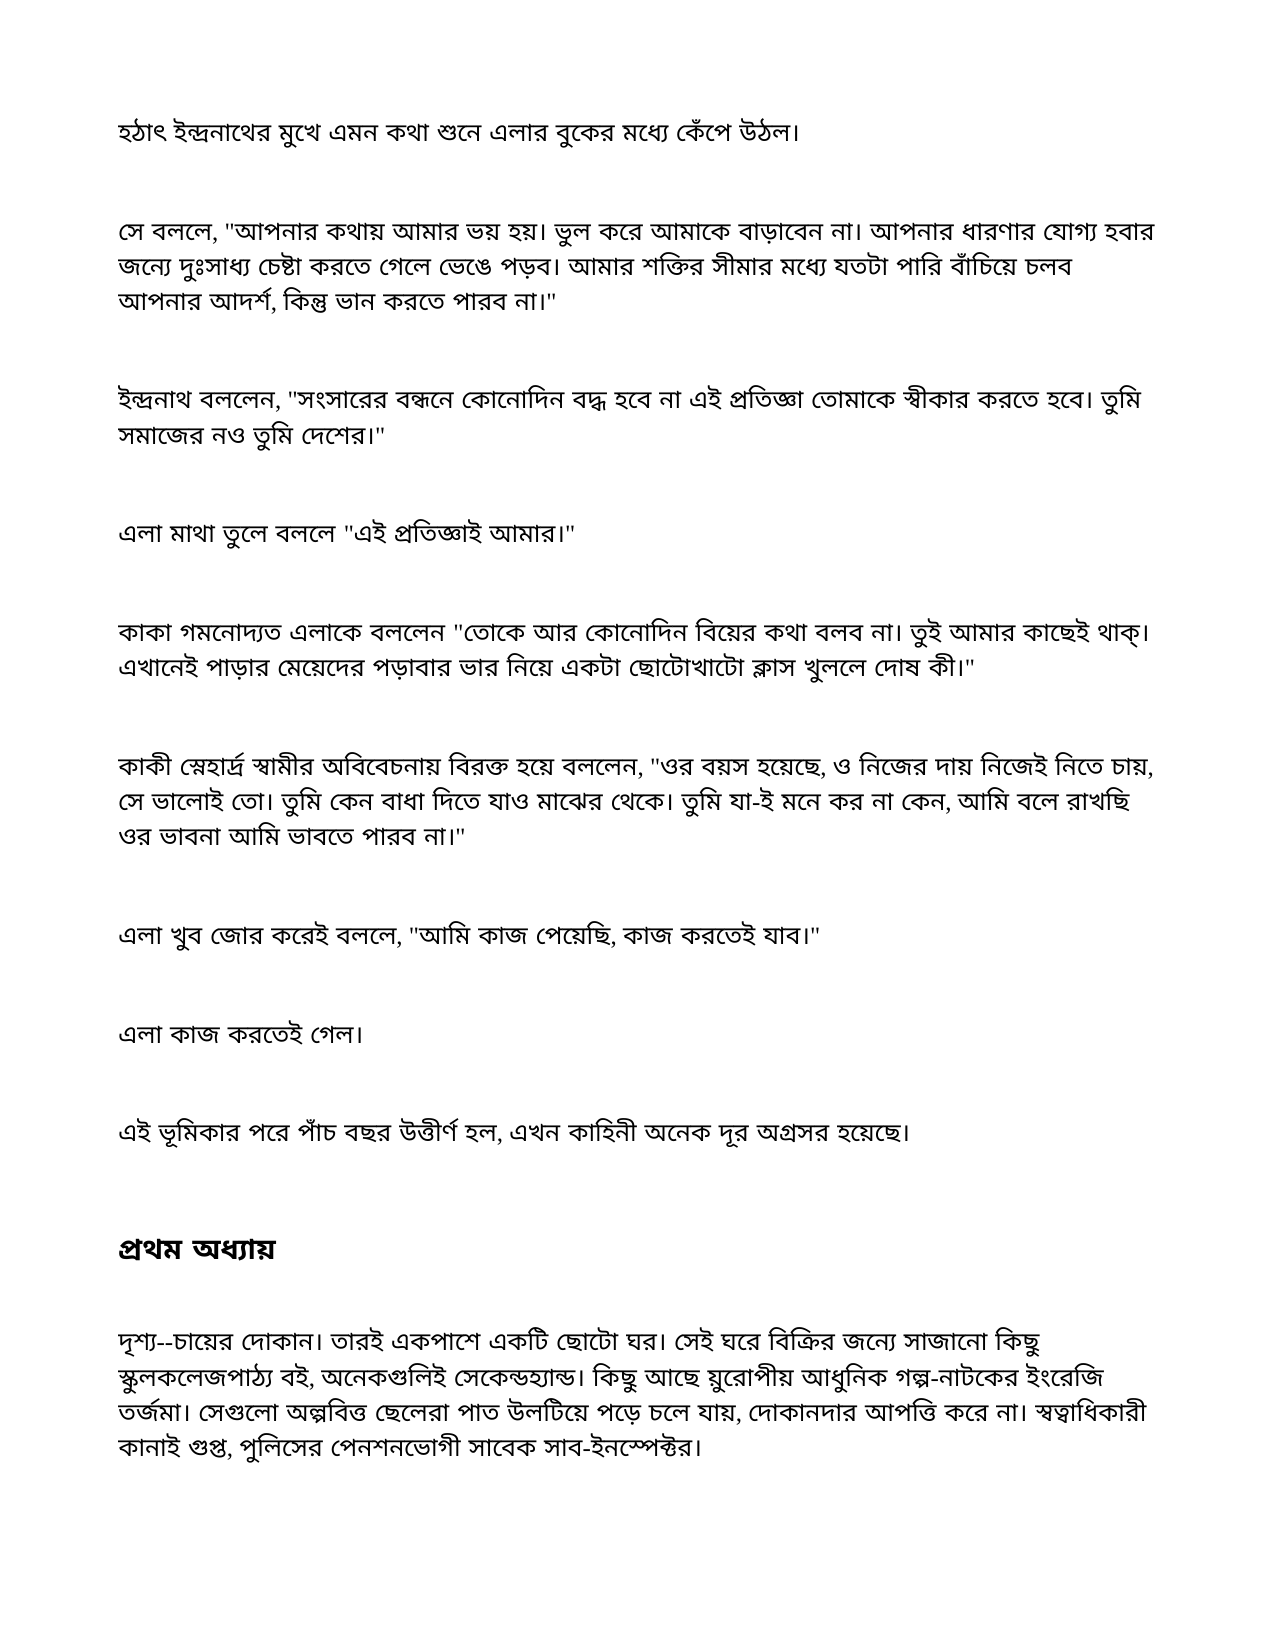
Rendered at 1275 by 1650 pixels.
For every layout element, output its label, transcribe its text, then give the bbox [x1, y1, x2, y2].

text দৃশ্য--চায়ের দোকান। তারই একপাশে একটি ছোটো ঘর। সেই ঘরে বিক্রির জন্যে সাজানো কিছু স্কুলকলেজপাঠ্য বই, অনেকগুলিই সেকেন্ডহ্যান্ড। কিছু আছে য়ুরোপীয় আধুনিক গল্প-নাটকের ইংরেজি তর্জমা। সেগুলো অল্পবিত্ত ছেলেরা পাত উলটিয়ে পড়ে চলে যায়, দোকানদার আপত্তি করে না। স্বত্বাধিকারী কানাই গুপ্ত, পুলিসের পেনশনভোগী সাবেক সাব-ইনস্পেক্টর। [118, 1327, 1157, 1462]
subtitle প্রথম অধ্যায় [118, 1232, 1157, 1266]
text কাকা গমনোদ্যত এলাকে বললেন "তোকে আর কোনোদিন বিয়ের কথা বলব না। তুই আমার কাছেই থাক্‌। এখানেই পাড়ার মেয়েদের পড়াবার ভার নিয়ে একটা ছোটোখাটো ক্লাস খুললে দোষ কী।" [118, 618, 1157, 683]
text হঠাৎ ইন্দ্রনাথের মুখে এমন কথা শুনে এলার বুকের মধ্যে কেঁপে উঠল। [118, 118, 1157, 147]
text ইন্দ্রনাথ বললেন, "সংসারের বন্ধনে কোনোদিন বদ্ধ হবে না এই প্রতিজ্ঞা তোমাকে স্বীকার করতে হবে। তুমি সমাজের নও তুমি দেশের।" [118, 386, 1157, 450]
text সে বললে, "আপনার কথায় আমার ভয় হয়। ভুল করে আমাকে বাড়াবেন না। আপনার ধারণার যোগ্য হবার জন্যে দুঃসাধ্য চেষ্টা করতে গেলে ভেঙে পড়ব। আমার শক্তির সীমার মধ্যে যতটা পারি বাঁচিয়ে চলব আপনার আদর্শ, কিন্তু ভান করতে পারব না।" [118, 217, 1157, 316]
text এই ভূমিকার পরে পাঁচ বছর উত্তীর্ণ হল, এখন কাহিনী অনেক দূর অগ্রসর হয়েছে। [118, 1118, 1157, 1148]
text এলা কাজ করতেই গেল। [118, 1020, 1157, 1049]
text কাকী স্নেহার্দ্র স্বামীর অবিবেচনায় বিরক্ত হয়ে বললেন, "ওর বয়স হয়েছে, ও নিজের দায় নিজেই নিতে চায়, সে ভালোই তো। তুমি কেন বাধা দিতে যাও মাঝের থেকে। তুমি যা-ই মনে কর না কেন, আমি বলে রাখছি ওর ভাবনা আমি ভাবতে পারব না।" [118, 752, 1157, 852]
text এলা মাথা তুলে বললে "এই প্রতিজ্ঞাই আমার।" [118, 519, 1157, 549]
text এলা খুব জোর করেই বললে, "আমি কাজ পেয়েছি, কাজ করতেই যাব।" [118, 921, 1157, 950]
